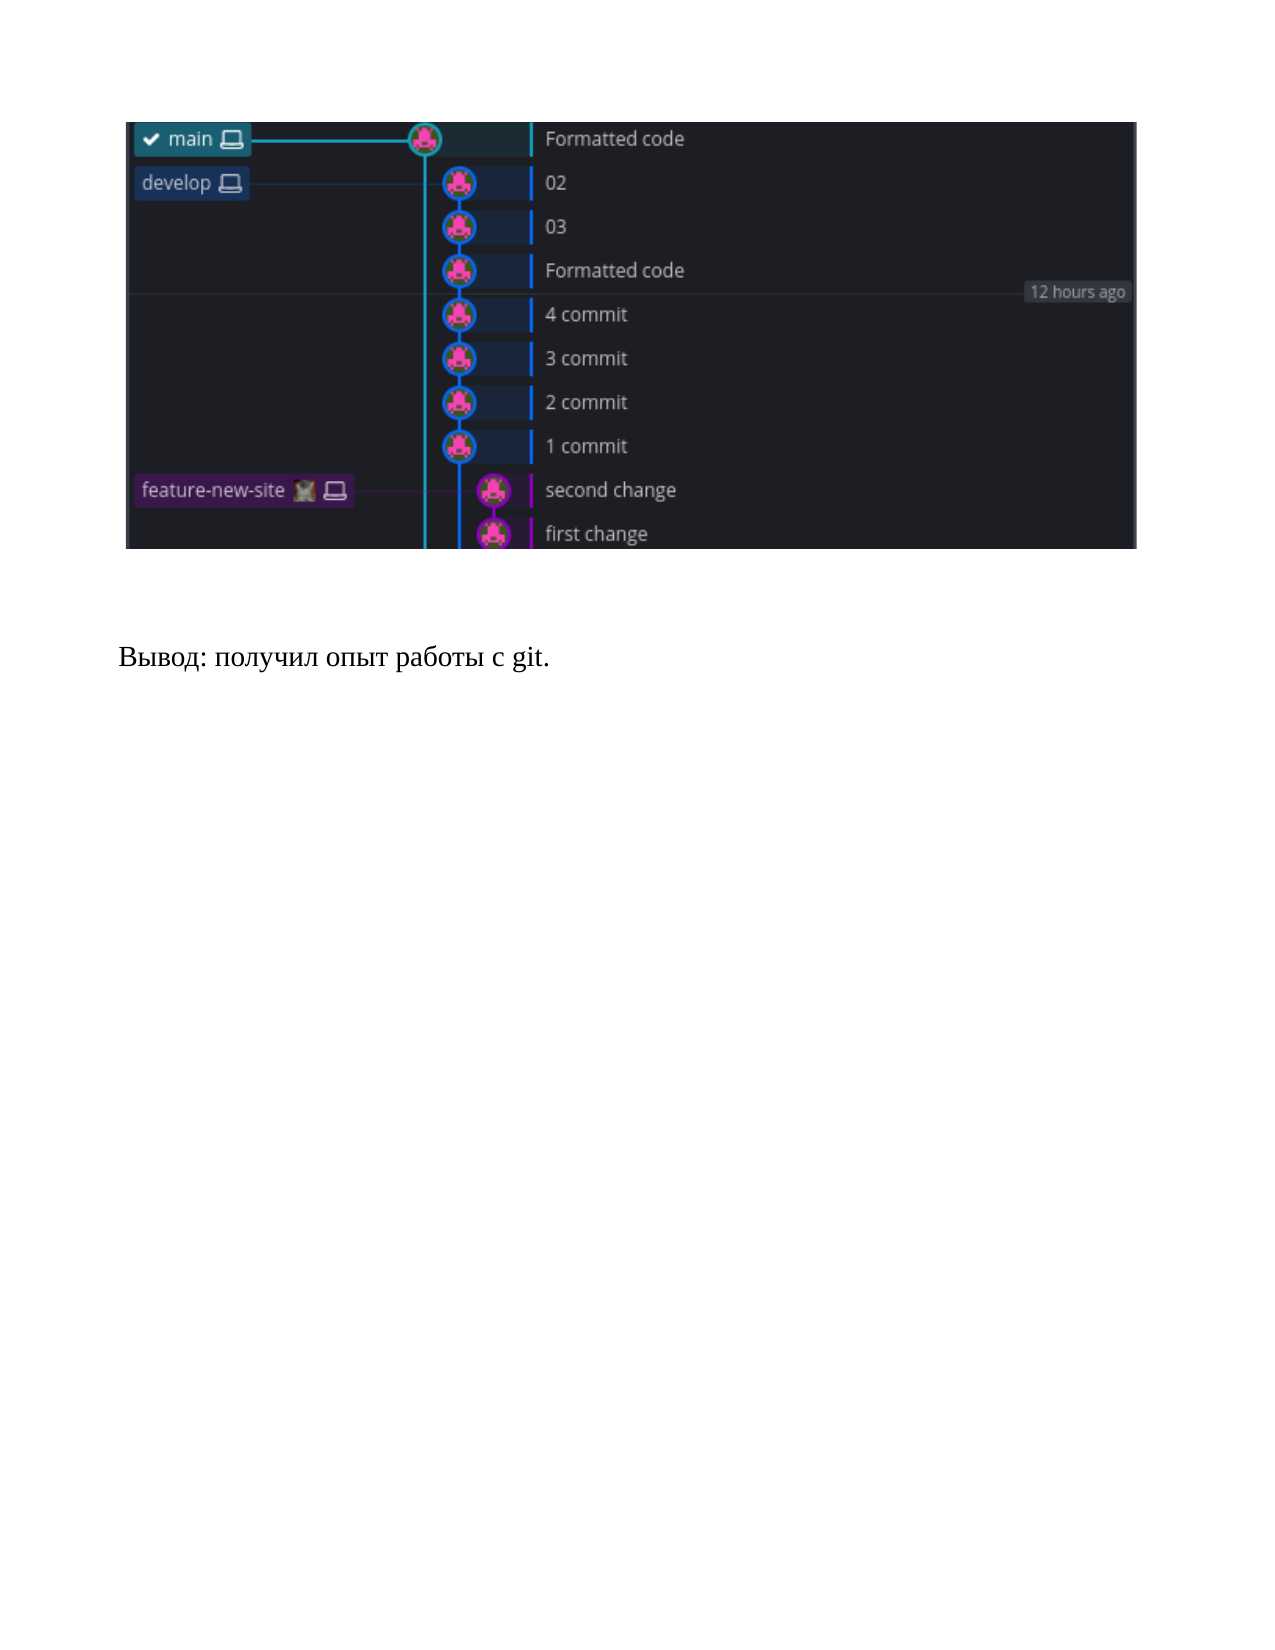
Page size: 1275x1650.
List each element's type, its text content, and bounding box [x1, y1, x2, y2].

text Вывод: получил опыт работы с git. [118, 639, 1157, 673]
picture [125, 122, 1137, 549]
